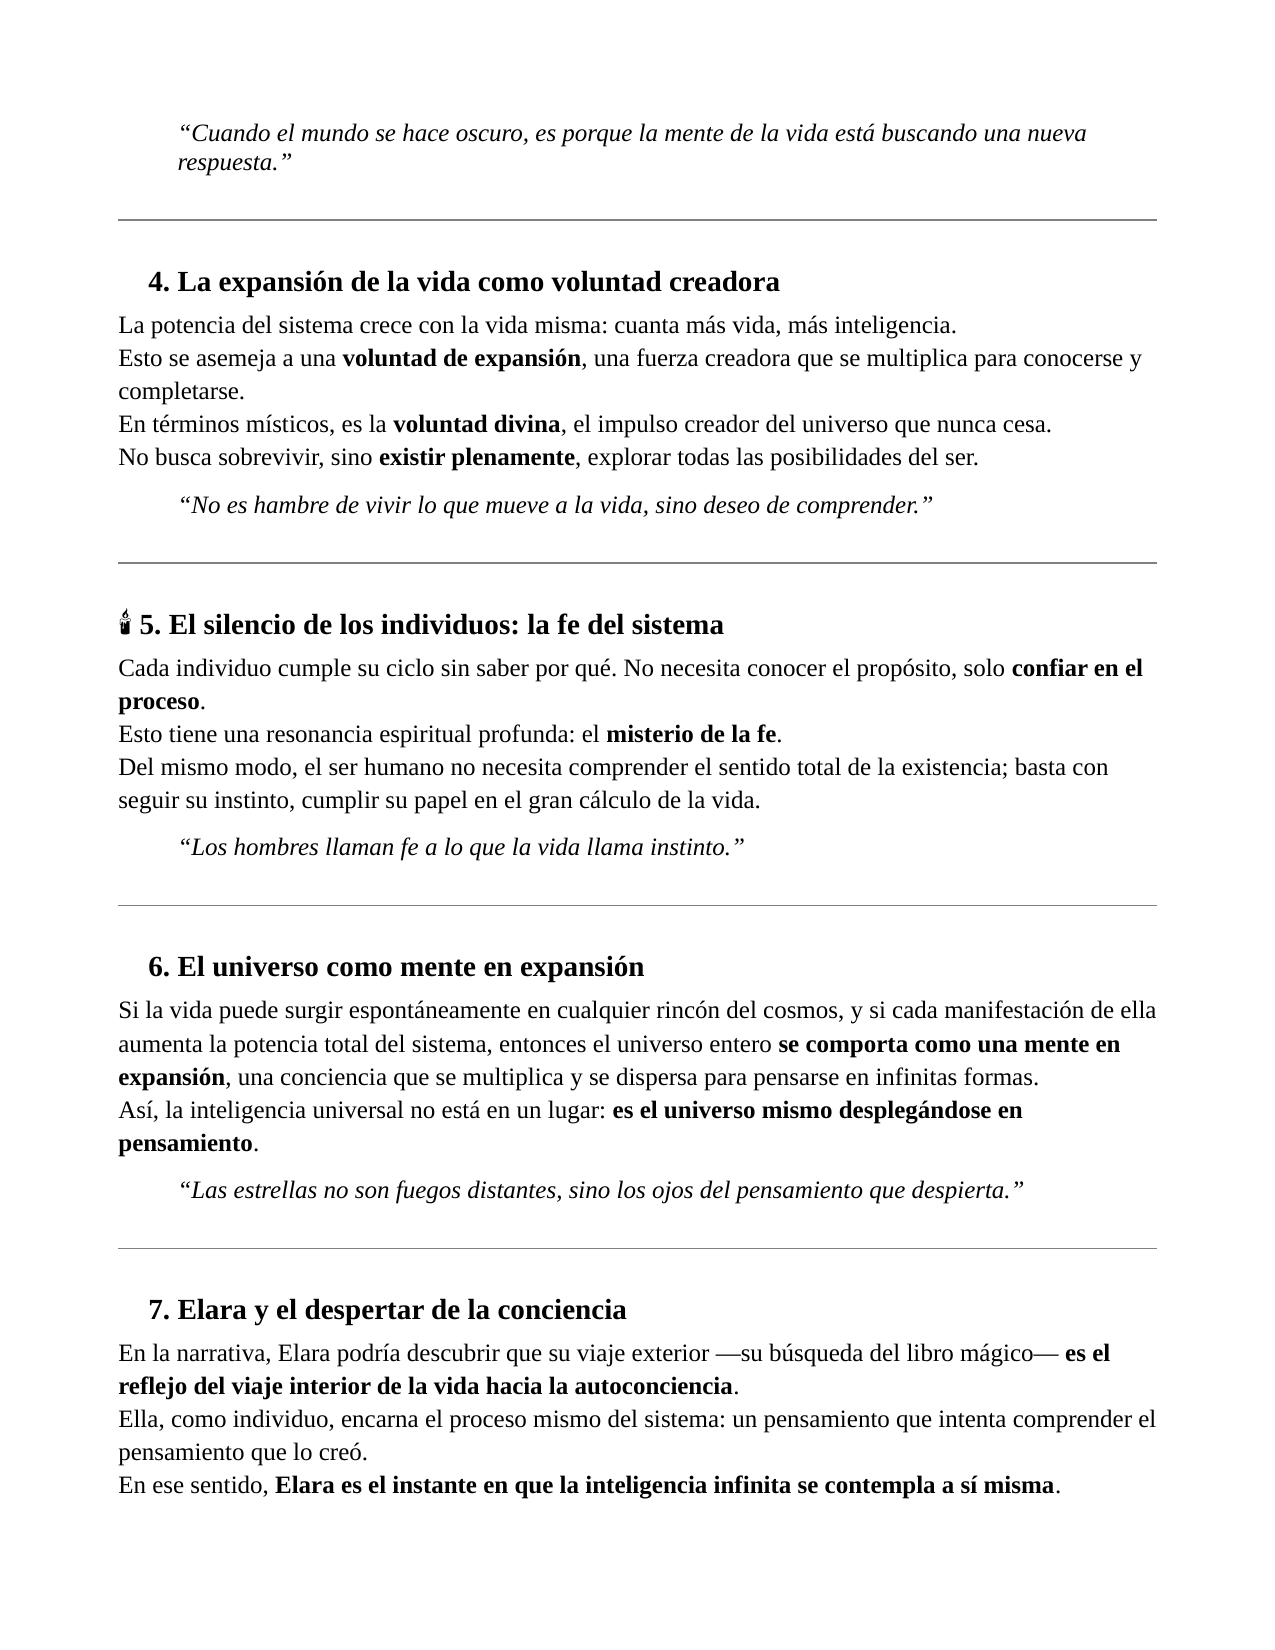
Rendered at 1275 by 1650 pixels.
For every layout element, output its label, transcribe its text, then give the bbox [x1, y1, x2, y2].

subtitle 🕯️ 5. El silencio de los individuos: la fe del sistema [118, 607, 1157, 640]
subtitle 🌠 6. El universo como mente en expansión [118, 949, 1157, 983]
text “Las estrellas no son fuegos distantes, sino los ojos del pensamiento que despierta.” [177, 1175, 1098, 1204]
text “Cuando el mundo se hace oscuro, es porque la mente de la vida está buscando una nueva respuesta.” [177, 118, 1098, 176]
text Si la vida puede surgir espontáneamente en cualquier rincón del cosmos, y si cada manifestación de ella aumenta la potencia total del sistema, entonces el universo entero se comporta como una mente en expansión, una conciencia que se multiplica y se dispersa para pensarse en infinitas formas. Así, la inteligencia universal no está en un lugar: es el universo mismo desplegándose en pensamiento. [118, 996, 1157, 1156]
text La potencia del sistema crece con la vida misma: cuanta más vida, más inteligencia. Esto se asemeja a una voluntad de expansión, una fuerza creadora que se multiplica para conocerse y completarse. En términos místicos, es la voluntad divina, el impulso creador del universo que nunca cesa. No busca sobrevivir, sino existir plenamente, explorar todas las posibilidades del ser. [118, 310, 1157, 471]
text “Los hombres llaman fe a lo que la vida llama instinto.” [177, 832, 1098, 861]
text “No es hambre de vivir lo que mueve a la vida, sino deseo de comprender.” [177, 490, 1098, 518]
subtitle 💫 7. Elara y el despertar de la conciencia [118, 1292, 1157, 1326]
subtitle 🌱 4. La expansión de la vida como voluntad creadora [118, 264, 1157, 297]
text En la narrativa, Elara podría descubrir que su viaje exterior —su búsqueda del libro mágico— es el reflejo del viaje interior de la vida hacia la autoconciencia. Ella, como individuo, encarna el proceso mismo del sistema: un pensamiento que intenta comprender el pensamiento que lo creó. En ese sentido, Elara es el instante en que la inteligencia infinita se contempla a sí misma. [118, 1338, 1157, 1499]
text Cada individuo cumple su ciclo sin saber por qué. No necesita conocer el propósito, solo confiar en el proceso. Esto tiene una resonancia espiritual profunda: el misterio de la fe. Del mismo modo, el ser humano no necesita comprender el sentido total de la existencia; basta con seguir su instinto, cumplir su papel en el gran cálculo de la vida. [118, 653, 1157, 814]
